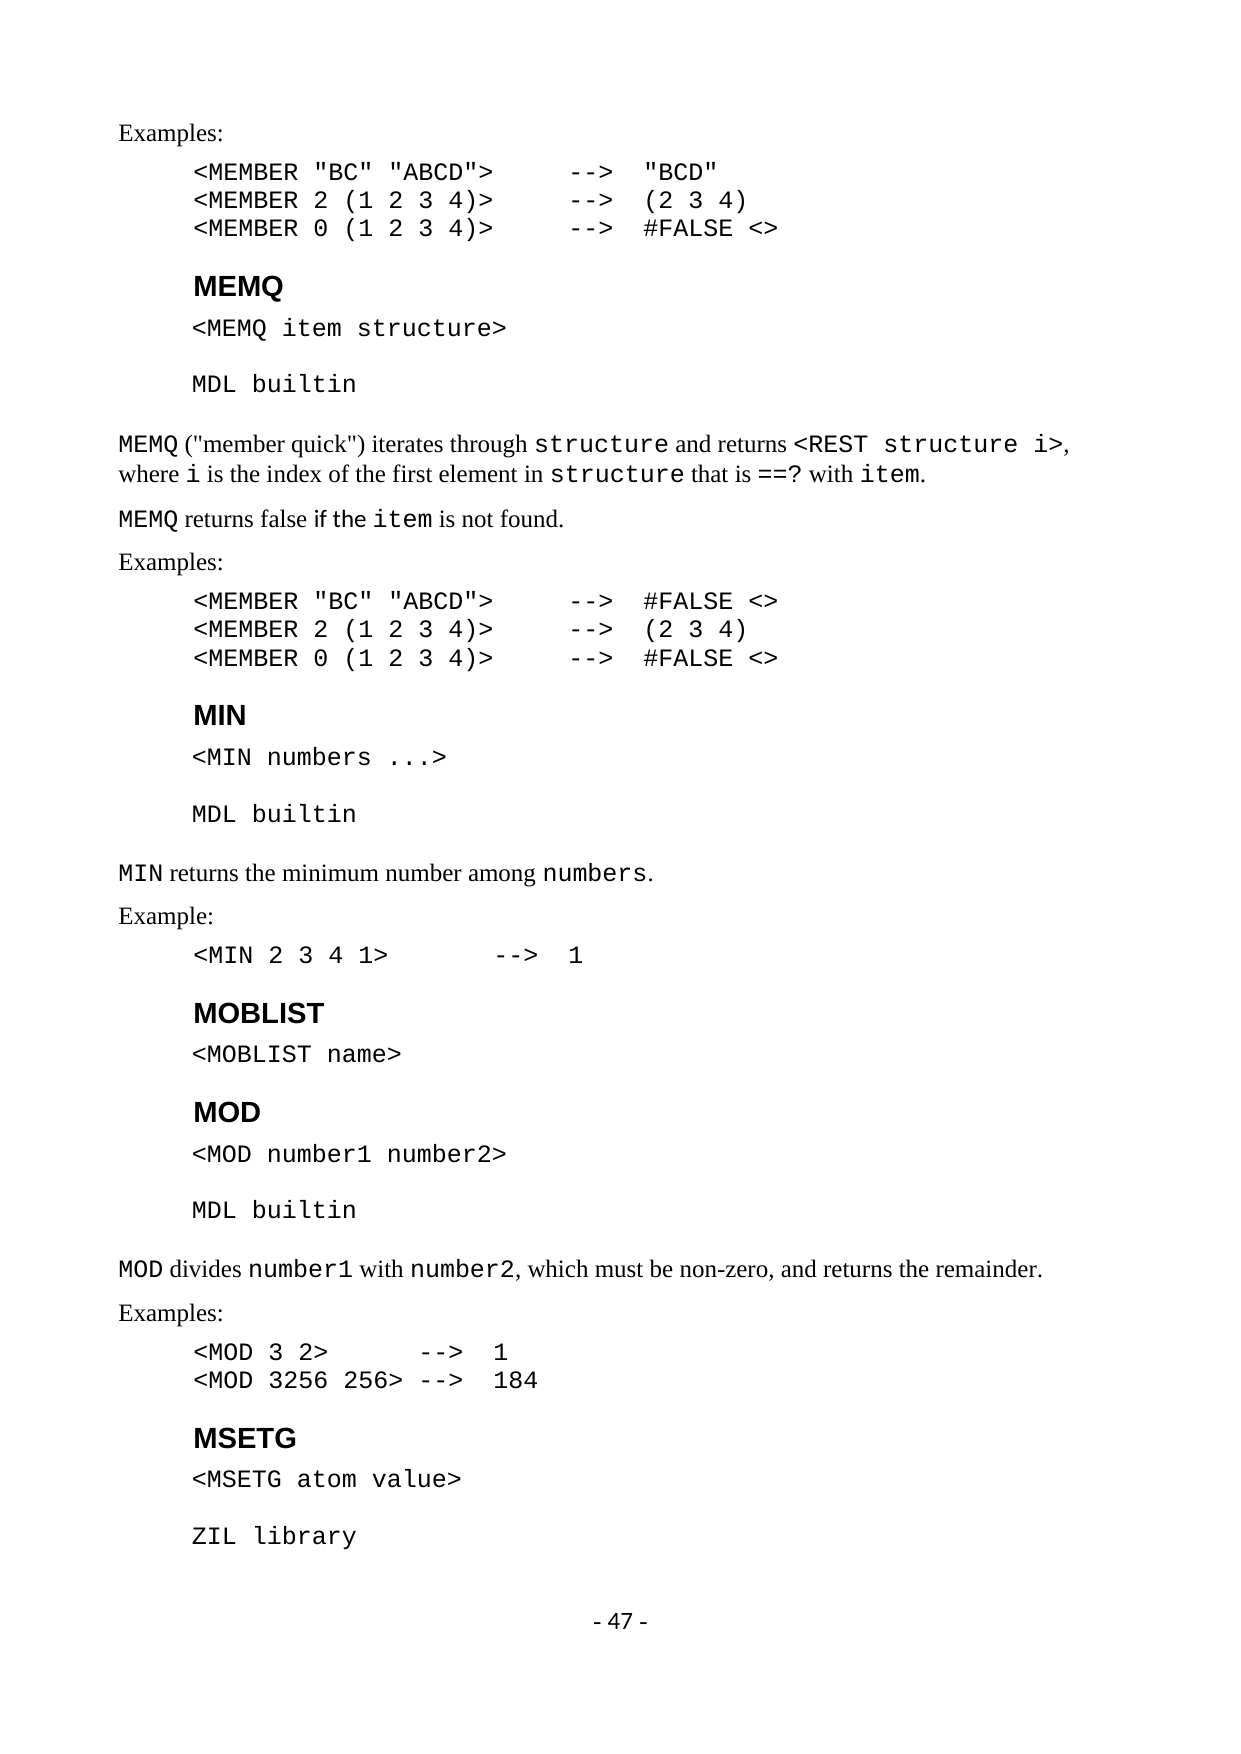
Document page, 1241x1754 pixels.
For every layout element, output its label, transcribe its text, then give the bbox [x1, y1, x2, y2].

text MDL builtin [192, 801, 1122, 829]
text <MIN 2 3 4 1> --> 1 [118, 942, 1122, 971]
text MIN returns the minimum number among numbers. [118, 858, 1122, 889]
text MEMQ ("member quick") iterates through structure and returns <REST structure i>, where i is the index of the first element in structure that is ==? with item. [118, 429, 1122, 490]
text <MEMQ item structure> [192, 315, 1122, 344]
text Examples: [118, 547, 1122, 576]
text <MEMBER "BC" "ABCD"> --> #FALSE <> <MEMBER 2 (1 2 3 4)> --> (2 3 4) <MEMBER 0 (1 2 3 4)> --> #FALSE <> [118, 588, 1122, 673]
text MEMQ returns false if the item is not found. [118, 503, 1122, 535]
text Example: [118, 901, 1122, 930]
text MDL builtin [192, 372, 1122, 400]
subtitle MEMQ [118, 269, 1122, 303]
text MDL builtin [192, 1198, 1122, 1226]
text Examples: [118, 118, 1122, 147]
text Examples: [118, 1298, 1122, 1327]
text <MSETG atom value> ZIL library [192, 1467, 1122, 1552]
text <MEMBER "BC" "ABCD"> --> "BCD" <MEMBER 2 (1 2 3 4)> --> (2 3 4) <MEMBER 0 (1 2 3 4)> --> #FALSE <> [118, 159, 1122, 244]
text <MOBLIST name> [192, 1042, 1122, 1070]
text MOD divides number1 with number2, which must be non-zero, and returns the remainder. [118, 1254, 1122, 1285]
subtitle MOBLIST [118, 996, 1122, 1029]
subtitle MOD [118, 1095, 1122, 1129]
subtitle MIN [118, 698, 1122, 732]
text <MOD number1 number2> [192, 1141, 1122, 1169]
subtitle MSETG [118, 1421, 1122, 1454]
text <MOD 3 2> --> 1 <MOD 3256 256> --> 184 [118, 1339, 1122, 1396]
text <MIN numbers ...> [192, 744, 1122, 773]
